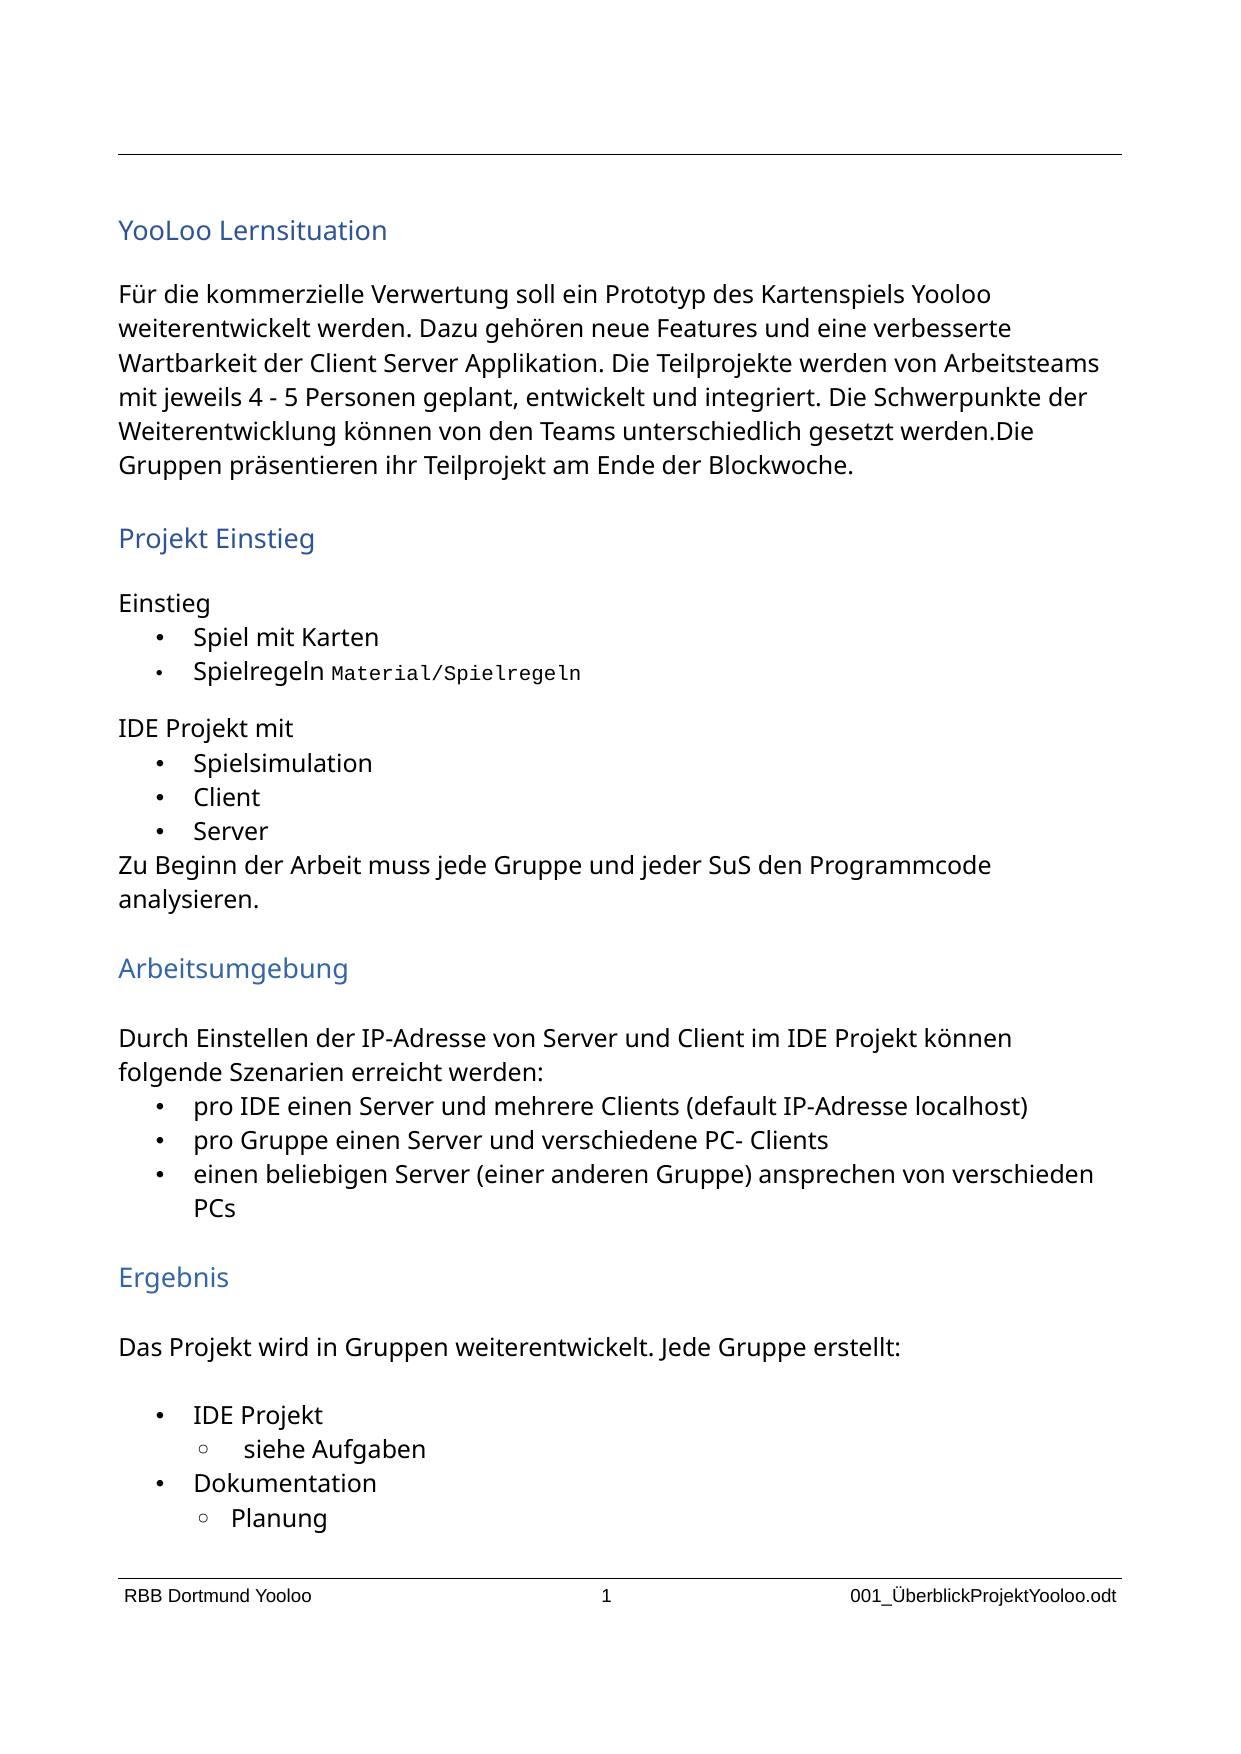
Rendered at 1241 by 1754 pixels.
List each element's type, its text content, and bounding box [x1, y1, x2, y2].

text Zu Beginn der Arbeit muss jede Gruppe und jeder SuS den Programmcode analysieren. [118, 847, 1122, 916]
text Das Projekt wird in Gruppen weiterentwickelt. Jede Gruppe erstellt: [118, 1330, 1122, 1364]
text Für die kommerzielle Verwertung soll ein Prototyp des Kartenspiels Yooloo weiterentwickelt werden. Dazu gehören neue Features und eine verbesserte Wartbarkeit der Client Server Applikation. Die Teilprojekte werden von Arbeitsteams mit jeweils 4 - 5 Personen geplant, entwickelt und integriert. Die Schwerpunkte der Weiterentwicklung können von den Teams unterschiedlich gesetzt werden.Die Gruppen präsentieren ihr Teilprojekt am Ende der Blockwoche. [118, 277, 1122, 481]
subtitle YooLoo Lernsituation [118, 211, 1122, 248]
list Server [156, 813, 1122, 847]
list Spielregeln Material/Spielregeln [156, 653, 1122, 687]
list Planung [193, 1500, 1122, 1534]
text IDE Projekt mit [118, 711, 1122, 745]
list pro IDE einen Server und mehrere Clients (default IP-Adresse localhost) [156, 1089, 1122, 1123]
text Durch Einstellen der IP-Adresse von Server und Client im IDE Projekt können folgende Szenarien erreicht werden: [118, 1021, 1122, 1089]
list Dokumentation [156, 1466, 1122, 1500]
subtitle Projekt Einstieg [118, 520, 1122, 557]
text Arbeitsumgebung [118, 949, 1122, 986]
list IDE Projekt [156, 1398, 1122, 1432]
list siehe Aufgaben [193, 1432, 1122, 1466]
text Ergebnis [118, 1259, 1122, 1296]
list einen beliebigen Server (einer anderen Gruppe) ansprechen von verschieden PCs [156, 1157, 1122, 1225]
list Client [156, 779, 1122, 813]
list Spielsimulation [156, 745, 1122, 779]
list pro Gruppe einen Server und verschiedene PC- Clients [156, 1123, 1122, 1157]
list Spiel mit Karten [156, 619, 1122, 653]
text Einstieg [118, 585, 1122, 619]
